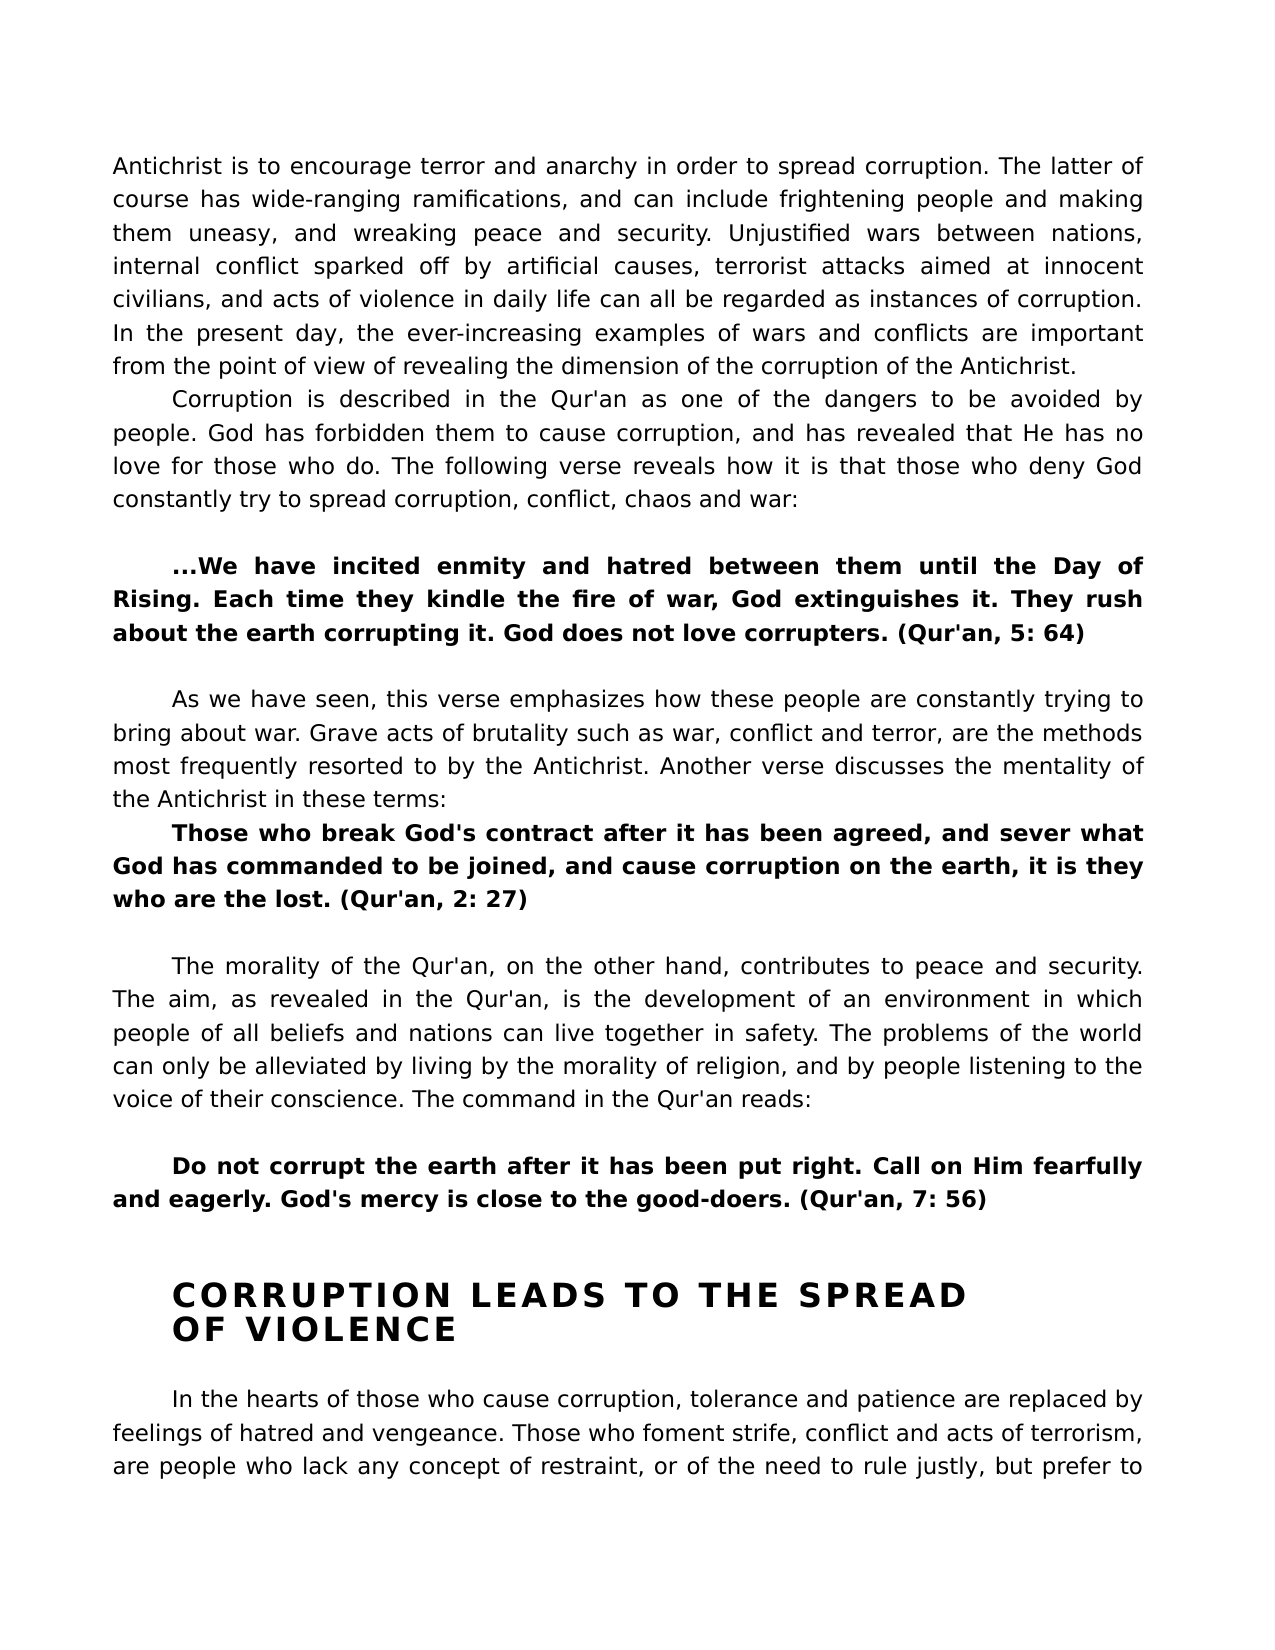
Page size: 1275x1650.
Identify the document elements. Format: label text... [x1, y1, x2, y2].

text Corruption is described in the Qur'an as one of the dangers to be avoided by people. God has forbidden them to cause corruption, and has revealed that He has no love for those who do. The following verse reveals how it is that those who deny God constantly try to spread corruption, conflict, chaos and war: [112, 381, 1145, 514]
text ...We have incited enmity and hatred between them until the Day of Rising. Each time they kindle the fire of war, God extinguishes it. They rush about the earth corrupting it. God does not love corrupters. (Qur'an, 5: 64) [112, 548, 1145, 648]
text The morality of the Qur'an, on the other hand, contributes to peace and security. The aim, as revealed in the Qur'an, is the development of an environment in which people of all beliefs and nations can live together in safety. The problems of the world can only be alleviated by living by the morality of religion, and by people listening to the voice of their conscience. The command in the Qur'an reads: [112, 948, 1145, 1114]
text OF VIOLENCE [112, 1314, 1145, 1348]
text Those who break God's contract after it has been agreed, and sever what God has commanded to be joined, and cause corruption on the earth, it is they who are the lost. (Qur'an, 2: 27) [112, 814, 1145, 914]
text As we have seen, this verse emphasizes how these people are constantly trying to bring about war. Grave acts of brutality such as war, conflict and terror, are the methods most frequently resorted to by the Antichrist. Another verse discusses the mentality of the Antichrist in these terms: [112, 681, 1145, 814]
text CORRUPTION LEADS TO THE SPREAD [112, 1281, 1145, 1314]
text In the hearts of those who cause corruption, tolerance and patience are replaced by feelings of hatred and vengeance. Those who foment strife, conflict and acts of terrorism, are people who lack any concept of restraint, or of the need to rule justly, but prefer to [112, 1381, 1145, 1481]
text Do not corrupt the earth after it has been put right. Call on Him fearfully and eagerly. God's mercy is close to the good-doers. (Qur'an, 7: 56) [112, 1148, 1145, 1214]
text Antichrist is to encourage terror and anarchy in order to spread corruption. The latter of course has wide-ranging ramifications, and can include frightening people and making them uneasy, and wreaking peace and security. Unjustified wars between nations, internal conflict sparked off by artificial causes, terrorist attacks aimed at innocent civilians, and acts of violence in daily life can all be regarded as instances of corruption. In the present day, the ever-increasing examples of wars and conflicts are important from the point of view of revealing the dimension of the corruption of the Antichrist. [112, 148, 1145, 381]
